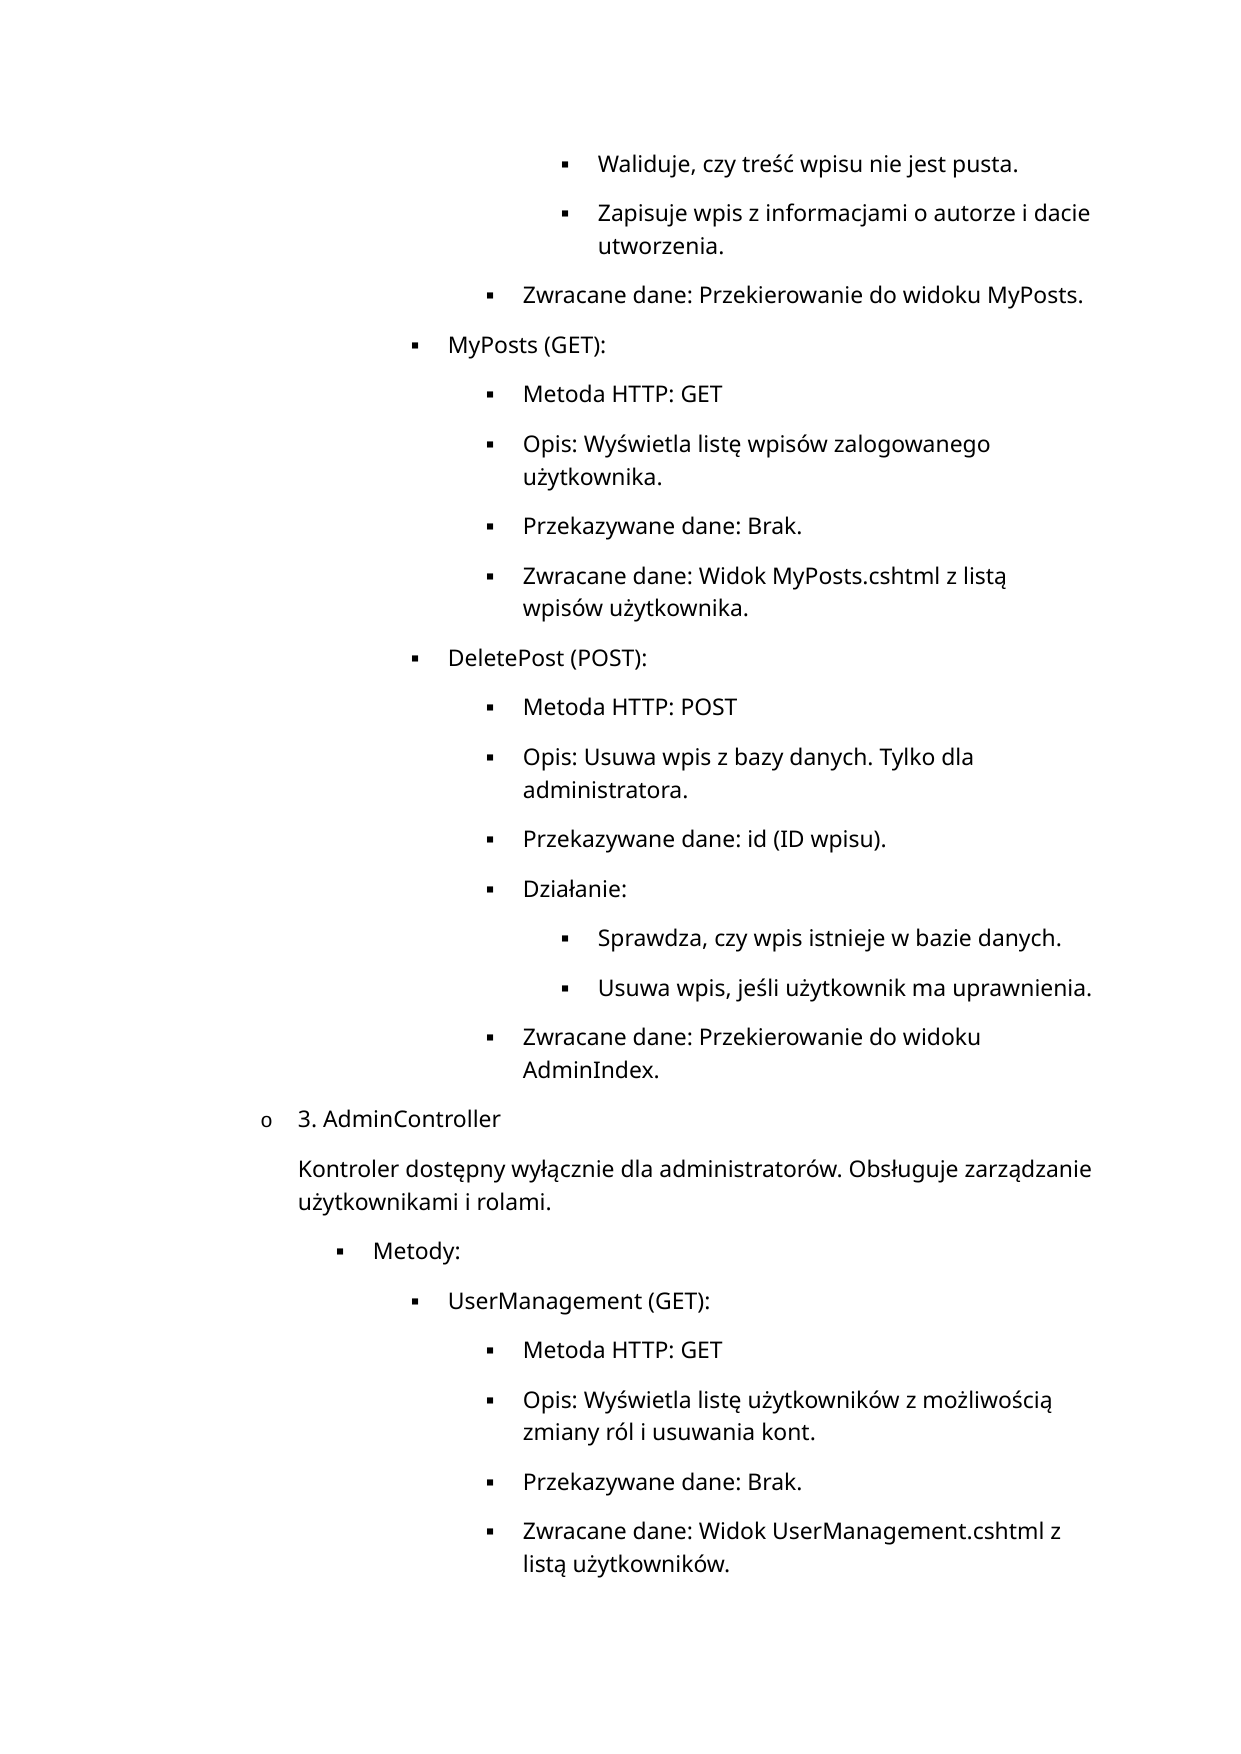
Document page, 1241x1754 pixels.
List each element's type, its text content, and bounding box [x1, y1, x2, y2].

list UserManagement (GET): [410, 1284, 1093, 1316]
list Usuwa wpis, jeśli użytkownik ma uprawnienia. [560, 972, 1093, 1003]
list Zwracane dane: Przekierowanie do widoku AdminIndex. [485, 1021, 1093, 1085]
list Metoda HTTP: GET [485, 378, 1093, 409]
list Działanie: [485, 873, 1093, 904]
list Opis: Wyświetla listę wpisów zalogowanego użytkownika. [485, 428, 1093, 492]
list Zwracane dane: Widok UserManagement.cshtml z listą użytkowników. [485, 1515, 1093, 1579]
list Przekazywane dane: id (ID wpisu). [485, 823, 1093, 854]
list DeletePost (POST): [410, 642, 1093, 673]
list Opis: Wyświetla listę użytkowników z możliwością zmiany ról i usuwania kont. [485, 1383, 1093, 1448]
list Zapisuje wpis z informacjami o autorze i dacie utworzenia. [560, 197, 1093, 261]
list Metoda HTTP: GET [485, 1334, 1093, 1365]
list Opis: Usuwa wpis z bazy danych. Tylko dla administratora. [485, 741, 1093, 805]
list 3. AdminController [260, 1103, 1093, 1134]
list Sprawdza, czy wpis istnieje w bazie danych. [560, 922, 1093, 953]
list Waliduje, czy treść wpisu nie jest pusta. [560, 148, 1093, 179]
list Przekazywane dane: Brak. [485, 1466, 1093, 1497]
list MyPosts (GET): [410, 329, 1093, 360]
list Zwracane dane: Widok MyPosts.cshtml z listą wpisów użytkownika. [485, 559, 1093, 624]
text Kontroler dostępny wyłącznie dla administratorów. Obsługuje zarządzanie użytkownikami i rolami. [298, 1153, 1093, 1217]
list Przekazywane dane: Brak. [485, 510, 1093, 541]
list Zwracane dane: Przekierowanie do widoku MyPosts. [485, 279, 1093, 311]
list Metoda HTTP: POST [485, 691, 1093, 723]
list Metody: [335, 1235, 1093, 1266]
